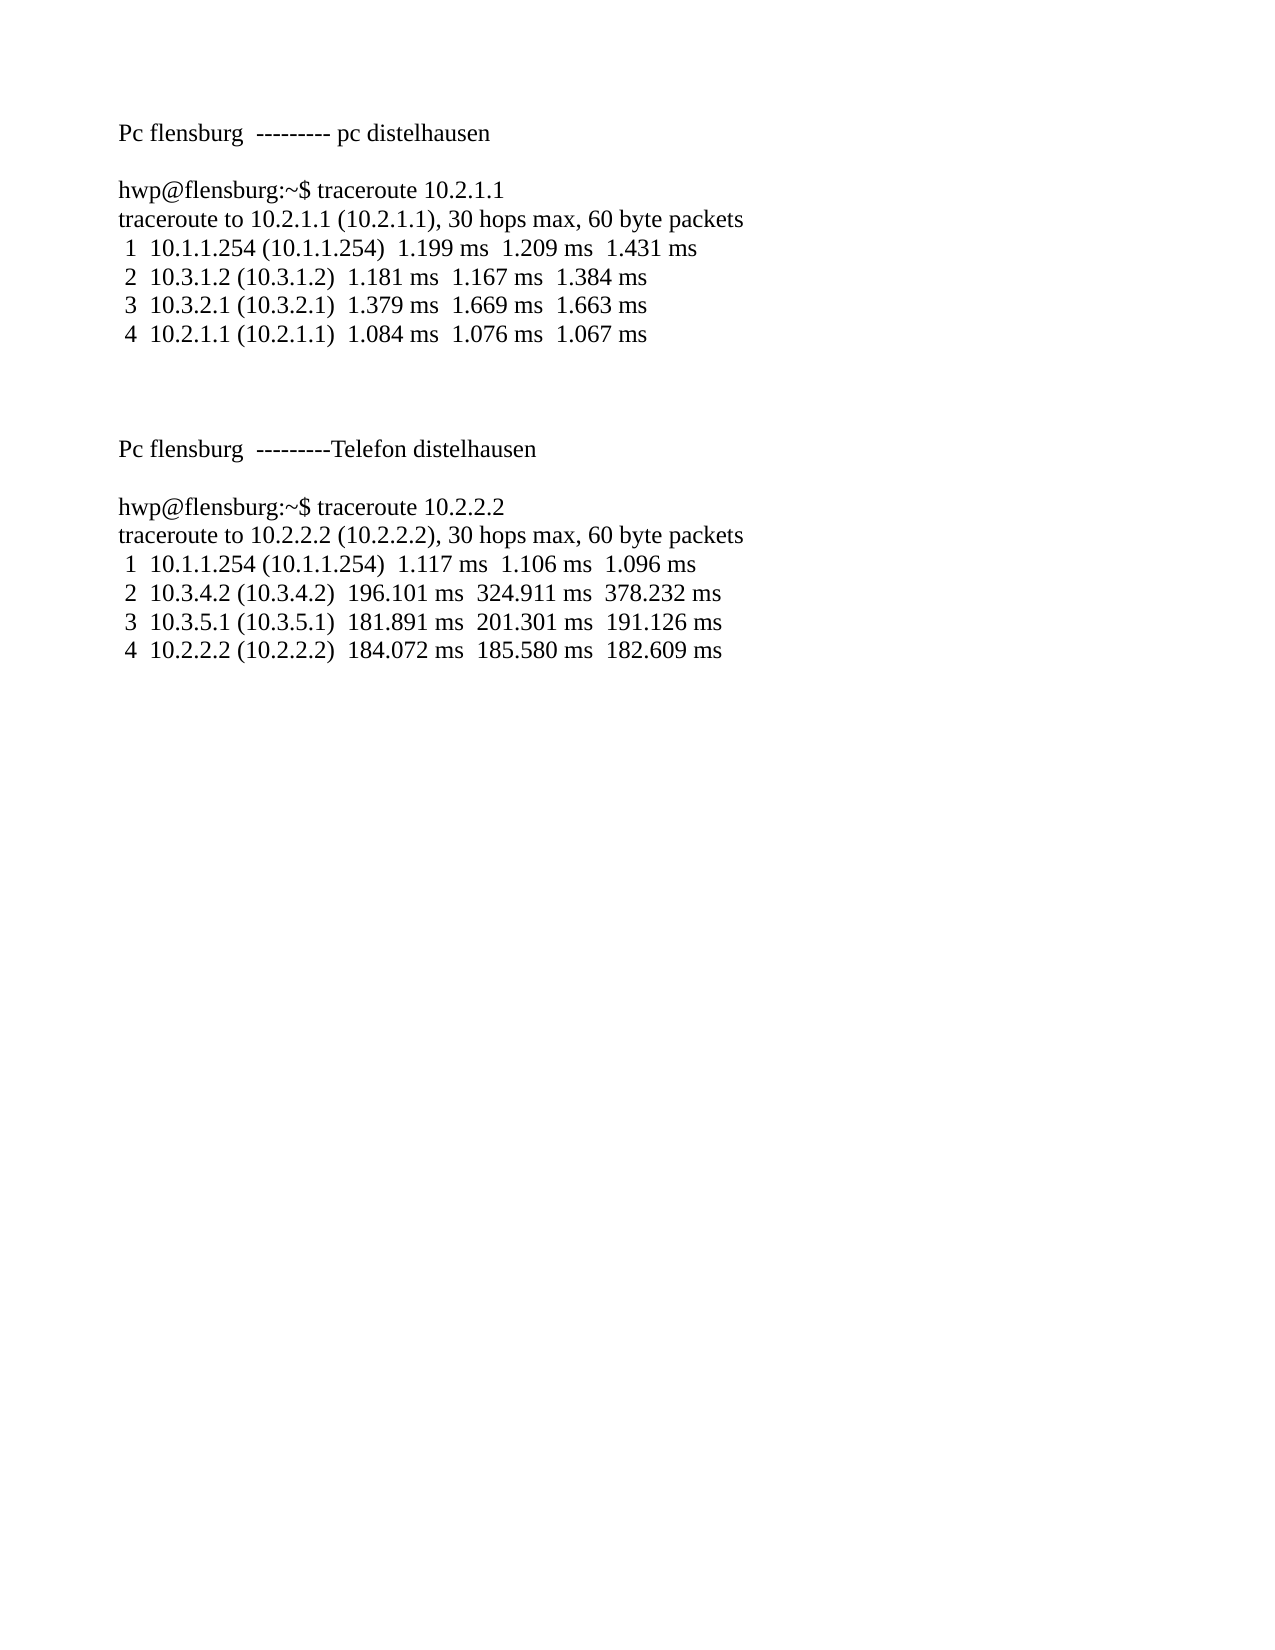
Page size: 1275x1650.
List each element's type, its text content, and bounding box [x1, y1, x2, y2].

text 1 10.1.1.254 (10.1.1.254) 1.199 ms 1.209 ms 1.431 ms [118, 233, 1157, 262]
text hwp@flensburg:~$ traceroute 10.2.2.2 [118, 492, 1157, 521]
text 2 10.3.4.2 (10.3.4.2) 196.101 ms 324.911 ms 378.232 ms [118, 578, 1157, 607]
text Pc flensburg --------- pc distelhausen [118, 118, 1157, 147]
text 3 10.3.2.1 (10.3.2.1) 1.379 ms 1.669 ms 1.663 ms [118, 291, 1157, 319]
text 4 10.2.1.1 (10.2.1.1) 1.084 ms 1.076 ms 1.067 ms [118, 319, 1157, 348]
text 4 10.2.2.2 (10.2.2.2) 184.072 ms 185.580 ms 182.609 ms [118, 636, 1157, 664]
text 1 10.1.1.254 (10.1.1.254) 1.117 ms 1.106 ms 1.096 ms [118, 549, 1157, 578]
text Pc flensburg ---------Telefon distelhausen [118, 434, 1157, 463]
text 3 10.3.5.1 (10.3.5.1) 181.891 ms 201.301 ms 191.126 ms [118, 607, 1157, 636]
text 2 10.3.1.2 (10.3.1.2) 1.181 ms 1.167 ms 1.384 ms [118, 262, 1157, 291]
text traceroute to 10.2.2.2 (10.2.2.2), 30 hops max, 60 byte packets [118, 521, 1157, 549]
text hwp@flensburg:~$ traceroute 10.2.1.1 [118, 176, 1157, 204]
text traceroute to 10.2.1.1 (10.2.1.1), 30 hops max, 60 byte packets [118, 204, 1157, 233]
